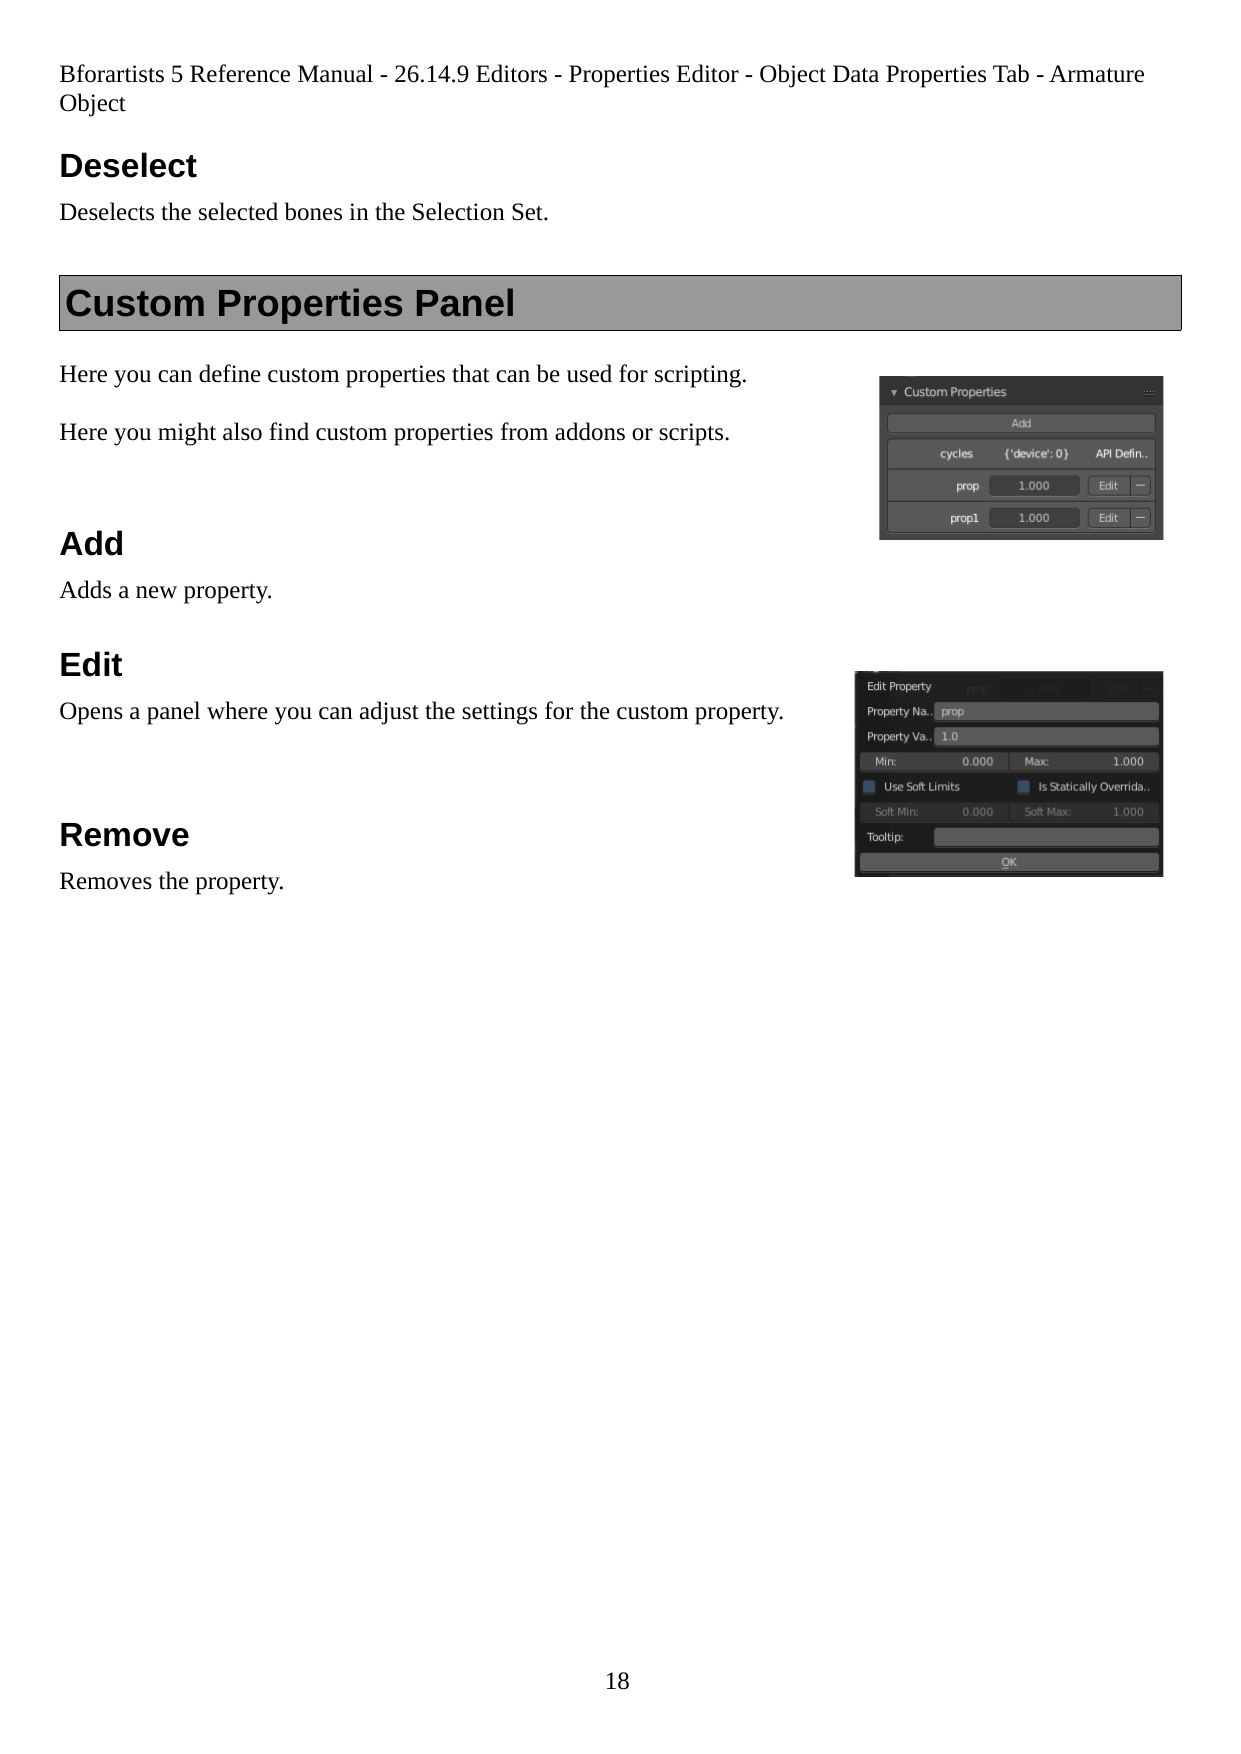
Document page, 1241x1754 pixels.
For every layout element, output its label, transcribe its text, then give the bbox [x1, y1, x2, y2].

text Adds a new property. [59, 575, 1181, 603]
text Here you might also find custom properties from addons or scripts. [59, 417, 879, 445]
text Deselects the selected bones in the Selection Set. [59, 197, 1181, 226]
picture [879, 376, 1164, 540]
table_header Custom Properties Panel [60, 276, 1181, 330]
subtitle Add [59, 524, 1181, 562]
subtitle Deselect [59, 146, 1181, 185]
subtitle Remove [59, 815, 854, 853]
text Removes the property. [59, 866, 1181, 895]
text Opens a panel where you can adjust the settings for the custom property. [59, 696, 854, 724]
picture [854, 671, 1164, 877]
subtitle [1164, 815, 1181, 853]
subtitle Edit [59, 645, 1181, 683]
text Here you can define custom properties that can be used for scripting. [59, 359, 1181, 388]
